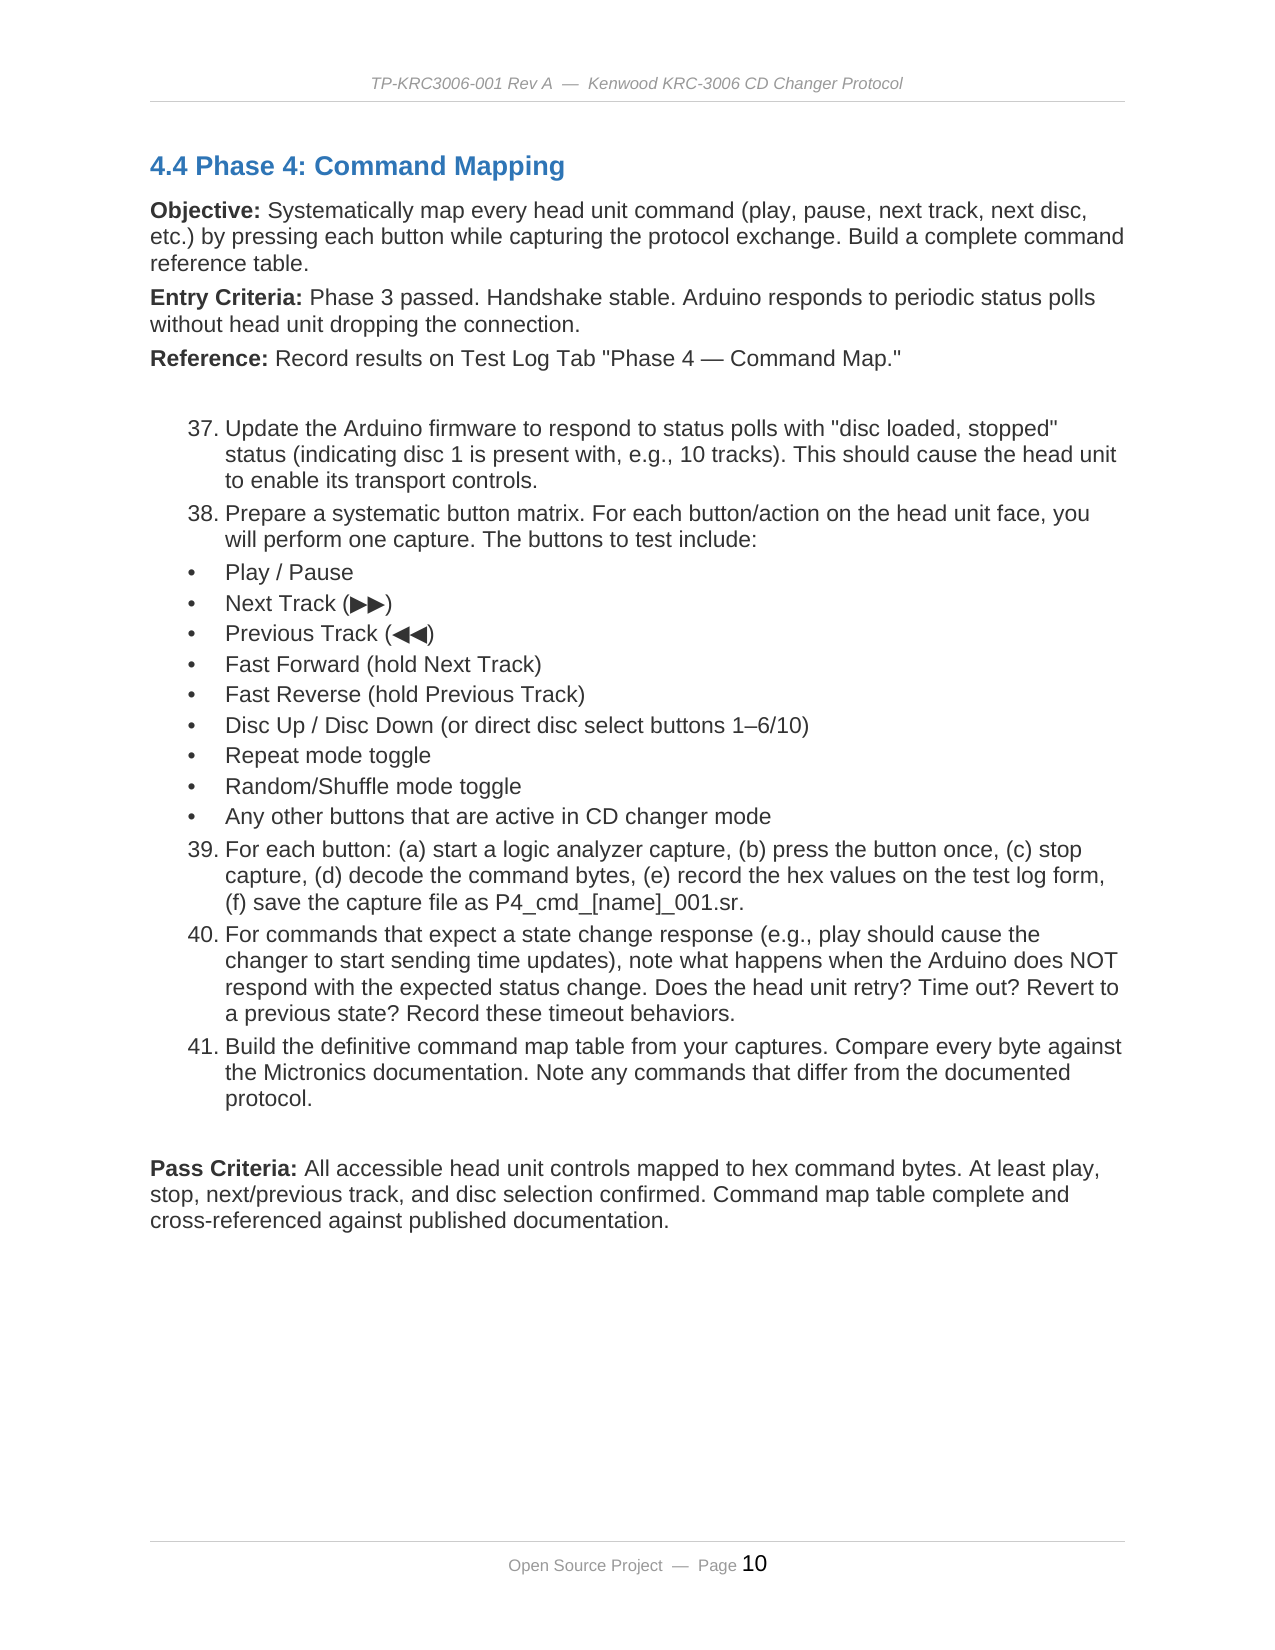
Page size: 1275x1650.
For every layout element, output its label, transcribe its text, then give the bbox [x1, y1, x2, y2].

text Reference: Record results on Test Log Tab "Phase 4 — Command Map." [150, 345, 1125, 372]
list Fast Reverse (hold Previous Track) [187, 681, 1125, 707]
list For each button: (a) start a logic analyzer capture, (b) press the button once, (c) stop capture, (d) decode the command bytes, (e) record the hex values on the test log form, (f) save the capture file as P4_cmd_[name]_001.sr. [187, 836, 1125, 915]
list Random/Shuffle mode toggle [187, 773, 1125, 799]
list Update the Arduino firmware to respond to status polls with "disc loaded, stopped" status (indicating disc 1 is present with, e.g., 10 tracks). This should cause the head unit to enable its transport controls. [187, 415, 1125, 494]
list For commands that expect a state change response (e.g., play should cause the changer to start sending time updates), note what happens when the Arduino does NOT respond with the expected status change. Does the head unit retry? Time out? Revert to a previous state? Record these timeout behaviors. [187, 921, 1125, 1026]
text Objective: Systematically map every head unit command (play, pause, next track, next disc, etc.) by pressing each button while capturing the protocol exchange. Build a complete command reference table. [150, 197, 1125, 276]
list Next Track (▶▶) [187, 589, 1125, 616]
list Fast Forward (hold Next Track) [187, 651, 1125, 677]
list Play / Pause [187, 559, 1125, 585]
list Repeat mode toggle [187, 742, 1125, 768]
list Any other buttons that are active in CD changer mode [187, 803, 1125, 829]
text Pass Criteria: All accessible head unit controls mapped to hex command bytes. At least play, stop, next/previous track, and disc selection confirmed. Command map table complete and cross-referenced against published documentation. [150, 1155, 1125, 1234]
list Prepare a systematic button matrix. For each button/action on the head unit face, you will perform one capture. The buttons to test include: [187, 500, 1125, 553]
list Disc Up / Disc Down (or direct disc select buttons 1–6/10) [187, 712, 1125, 738]
text Entry Criteria: Phase 3 passed. Handshake stable. Arduino responds to periodic status polls without head unit dropping the connection. [150, 284, 1125, 337]
list Previous Track (◀◀) [187, 620, 1125, 646]
subtitle 4.4 Phase 4: Command Mapping [150, 150, 1125, 181]
list Build the definitive command map table from your captures. Compare every byte against the Mictronics documentation. Note any commands that differ from the documented protocol. [187, 1033, 1125, 1112]
